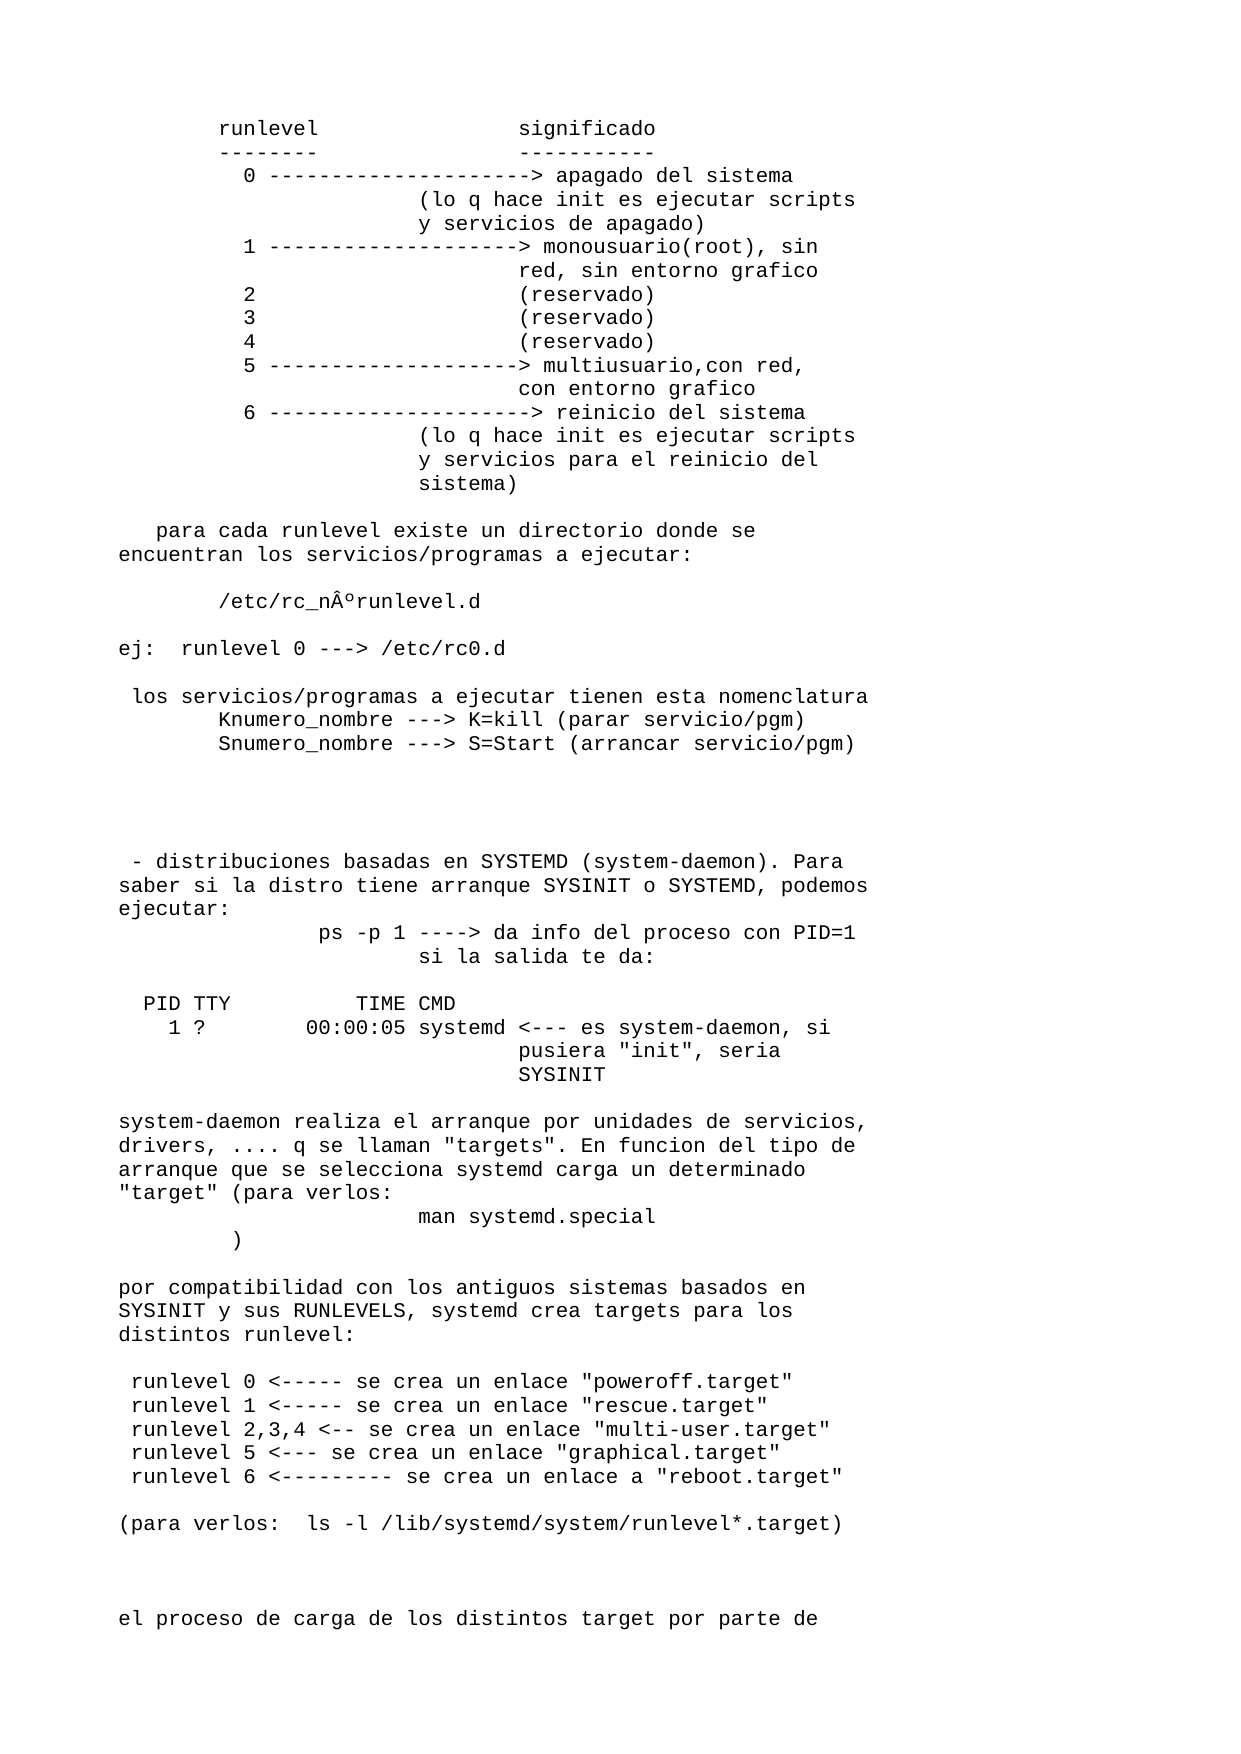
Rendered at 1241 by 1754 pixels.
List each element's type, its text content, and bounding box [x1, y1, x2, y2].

text saber si la distro tiene arranque SYSINIT o SYSTEMD, podemos [118, 875, 1122, 898]
text runlevel significado [118, 118, 1122, 142]
text encuentran los servicios/programas a ejecutar: [118, 544, 1122, 567]
text arranque que se selecciona systemd carga un determinado [118, 1158, 1122, 1182]
text ) [118, 1229, 1122, 1253]
text pusiera "init", seria [118, 1040, 1122, 1064]
text -------- ----------- [118, 142, 1122, 165]
text si la salida te da: [118, 946, 1122, 969]
text para cada runlevel existe un directorio donde se [118, 520, 1122, 544]
text /etc/rc_nÂºrunlevel.d [118, 591, 1122, 615]
text ps -p 1 ----> da info del proceso con PID=1 [118, 922, 1122, 946]
text 2 (reservado) [118, 284, 1122, 307]
text y servicios para el reinicio del [118, 449, 1122, 473]
text con entorno grafico [118, 378, 1122, 402]
text 1 ? 00:00:05 systemd <--- es system-daemon, si [118, 1017, 1122, 1040]
text (para verlos: ls -l /lib/systemd/system/runlevel*.target) [118, 1513, 1122, 1537]
text system-daemon realiza el arranque por unidades de servicios, [118, 1111, 1122, 1135]
text el proceso de carga de los distintos target por parte de [118, 1608, 1122, 1631]
text y servicios de apagado) [118, 213, 1122, 236]
text 6 ---------------------> reinicio del sistema [118, 402, 1122, 426]
text "target" (para verlos: [118, 1182, 1122, 1206]
text runlevel 2,3,4 <-- se crea un enlace "multi-user.target" [118, 1419, 1122, 1442]
text Knumero_nombre ---> K=kill (parar servicio/pgm) [118, 709, 1122, 733]
text 1 --------------------> monousuario(root), sin [118, 236, 1122, 260]
text drivers, .... q se llaman "targets". En funcion del tipo de [118, 1135, 1122, 1158]
text (lo q hace init es ejecutar scripts [118, 426, 1122, 449]
text 0 ---------------------> apagado del sistema [118, 165, 1122, 189]
text - distribuciones basadas en SYSTEMD (system-daemon). Para [118, 851, 1122, 875]
text ej: runlevel 0 ---> /etc/rc0.d [118, 638, 1122, 662]
text 3 (reservado) [118, 307, 1122, 331]
text los servicios/programas a ejecutar tienen esta nomenclatura [118, 686, 1122, 709]
text man systemd.special [118, 1206, 1122, 1229]
text red, sin entorno grafico [118, 260, 1122, 284]
text SYSINIT [118, 1064, 1122, 1088]
text Snumero_nombre ---> S=Start (arrancar servicio/pgm) [118, 733, 1122, 757]
text runlevel 6 <--------- se crea un enlace a "reboot.target" [118, 1466, 1122, 1489]
text ejecutar: [118, 898, 1122, 922]
text 5 --------------------> multiusuario,con red, [118, 354, 1122, 378]
text distintos runlevel: [118, 1324, 1122, 1348]
text runlevel 0 <----- se crea un enlace "poweroff.target" [118, 1371, 1122, 1395]
text por compatibilidad con los antiguos sistemas basados en [118, 1277, 1122, 1300]
text SYSINIT y sus RUNLEVELS, systemd crea targets para los [118, 1300, 1122, 1324]
text 4 (reservado) [118, 331, 1122, 354]
text PID TTY TIME CMD [118, 993, 1122, 1017]
text runlevel 5 <--- se crea un enlace "graphical.target" [118, 1442, 1122, 1466]
text runlevel 1 <----- se crea un enlace "rescue.target" [118, 1395, 1122, 1419]
text (lo q hace init es ejecutar scripts [118, 189, 1122, 213]
text sistema) [118, 473, 1122, 496]
